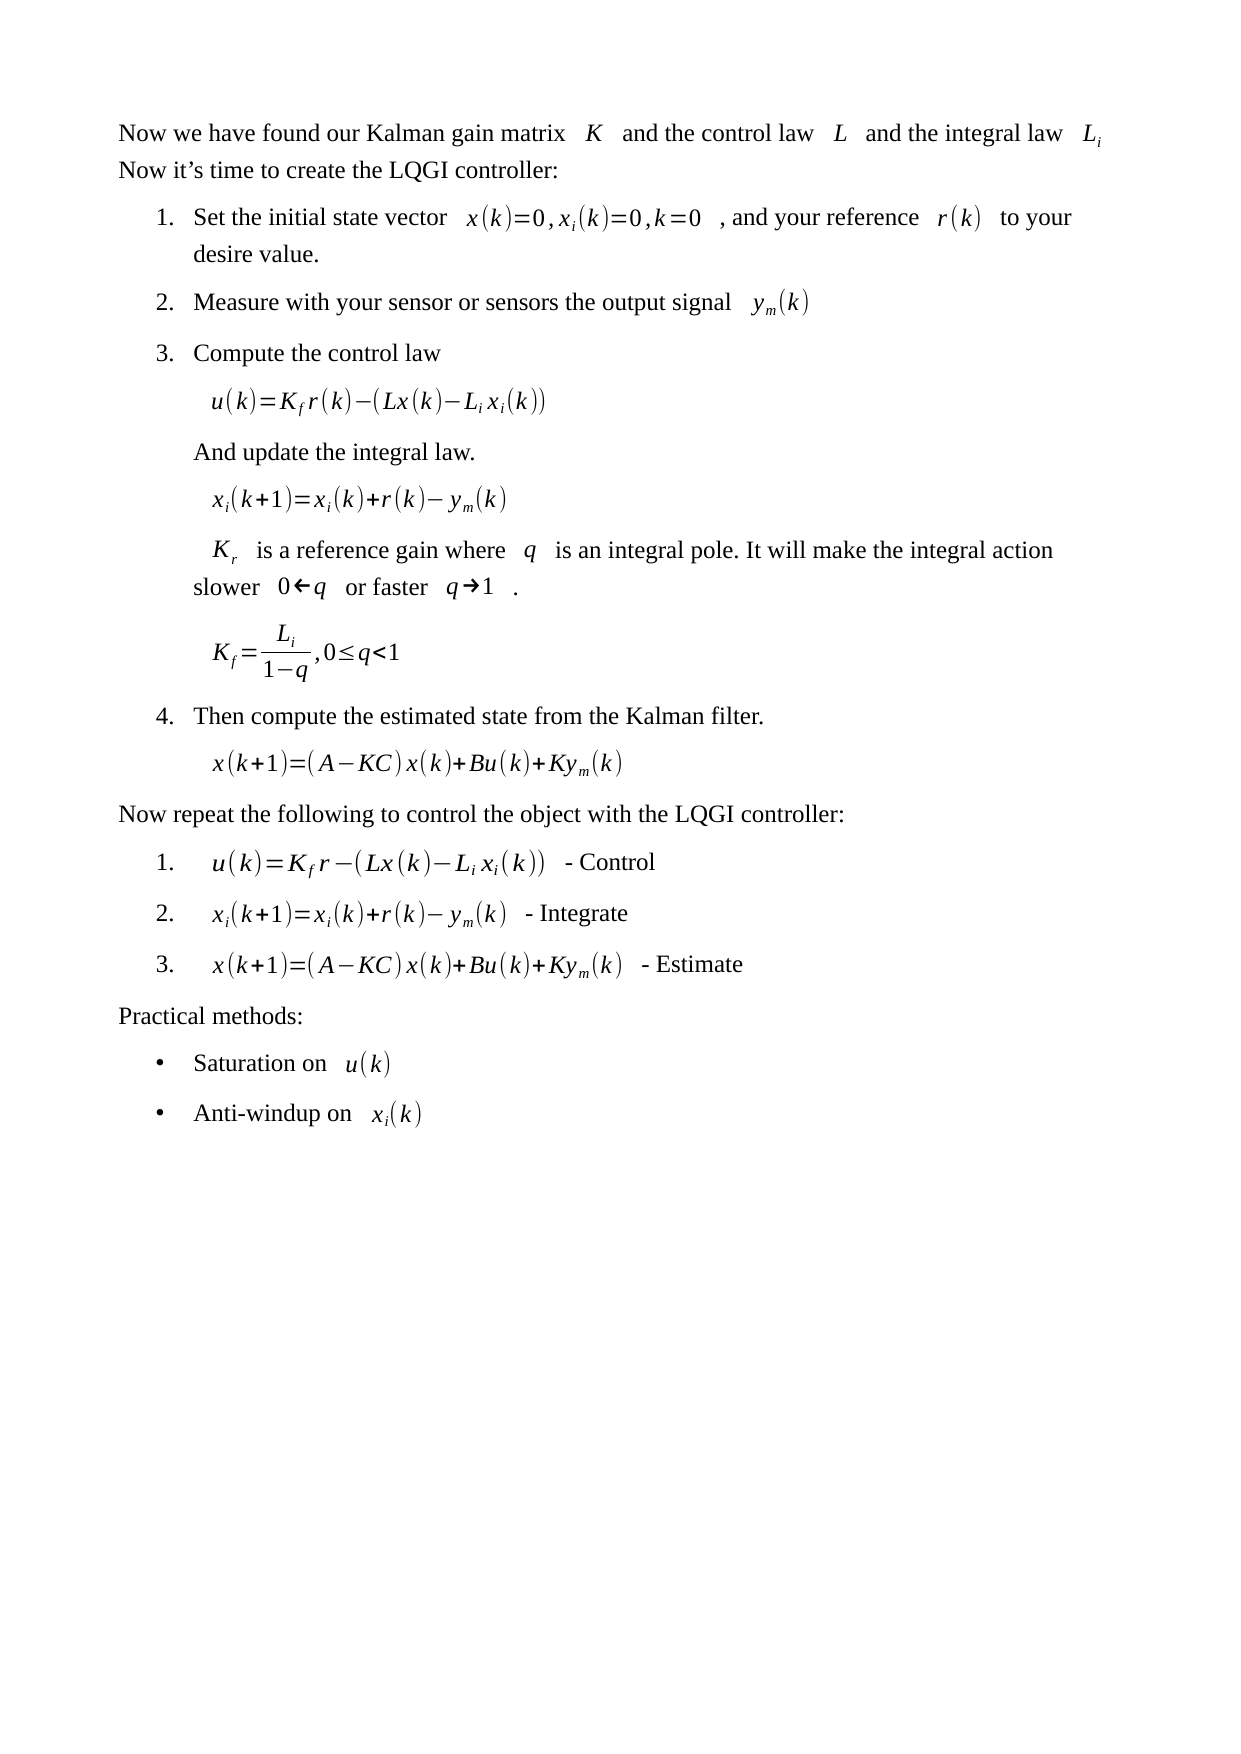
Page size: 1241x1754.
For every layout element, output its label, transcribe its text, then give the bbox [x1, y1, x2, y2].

list Compute the control law [156, 338, 1122, 367]
list Then compute the estimated state from the Kalman filter. [156, 701, 1122, 729]
text Practical methods: [118, 1001, 1122, 1030]
list Measure with your sensor or sensors the output signal [156, 287, 1122, 319]
list Set the initial state vector, and your referenceto your desire value. [156, 202, 1122, 268]
list - Estimate [156, 949, 1122, 982]
list - Integrate [156, 898, 1122, 931]
list And update the integral law. [156, 437, 1122, 465]
text Now repeat the following to control the object with the LQGI controller: [118, 799, 1122, 828]
text Now we have found our Kalman gain matrixand the control lawand the integral lawNow it’s time to create the LQGI controller: [118, 118, 1122, 183]
list Saturation on [156, 1048, 1122, 1079]
list Anti-windup on [156, 1098, 1122, 1130]
list - Control [156, 847, 1122, 879]
list is a reference gain whereis an integral pole. It will make the integral action sloweror faster. [156, 535, 1122, 600]
